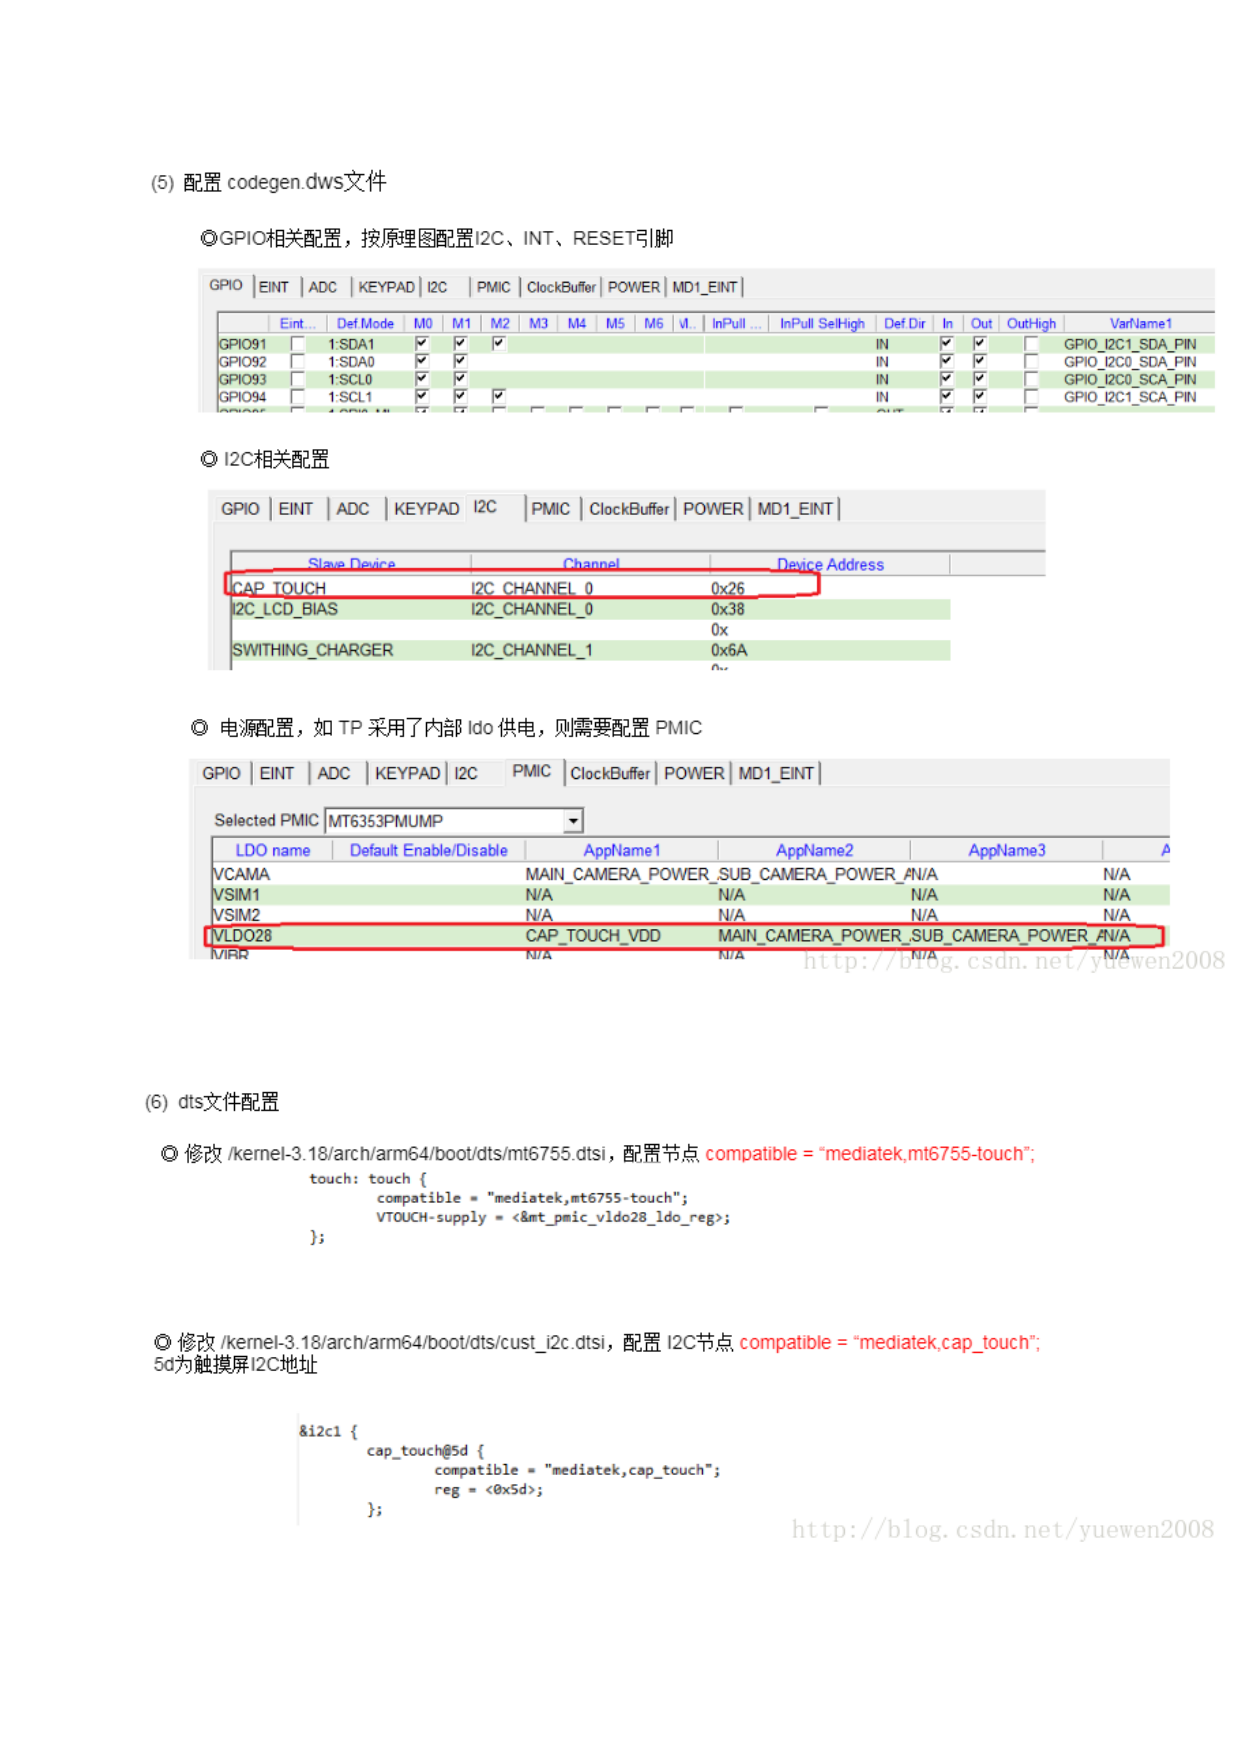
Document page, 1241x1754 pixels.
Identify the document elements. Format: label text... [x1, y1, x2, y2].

text MTK TP 驱动分析 [118, 118, 1122, 155]
picture [118, 155, 1241, 988]
picture [118, 1062, 1229, 1557]
text MTK TP 驱动分析 [118, 988, 1122, 1062]
text MTK TP 驱动分析 [118, 1557, 1122, 1594]
